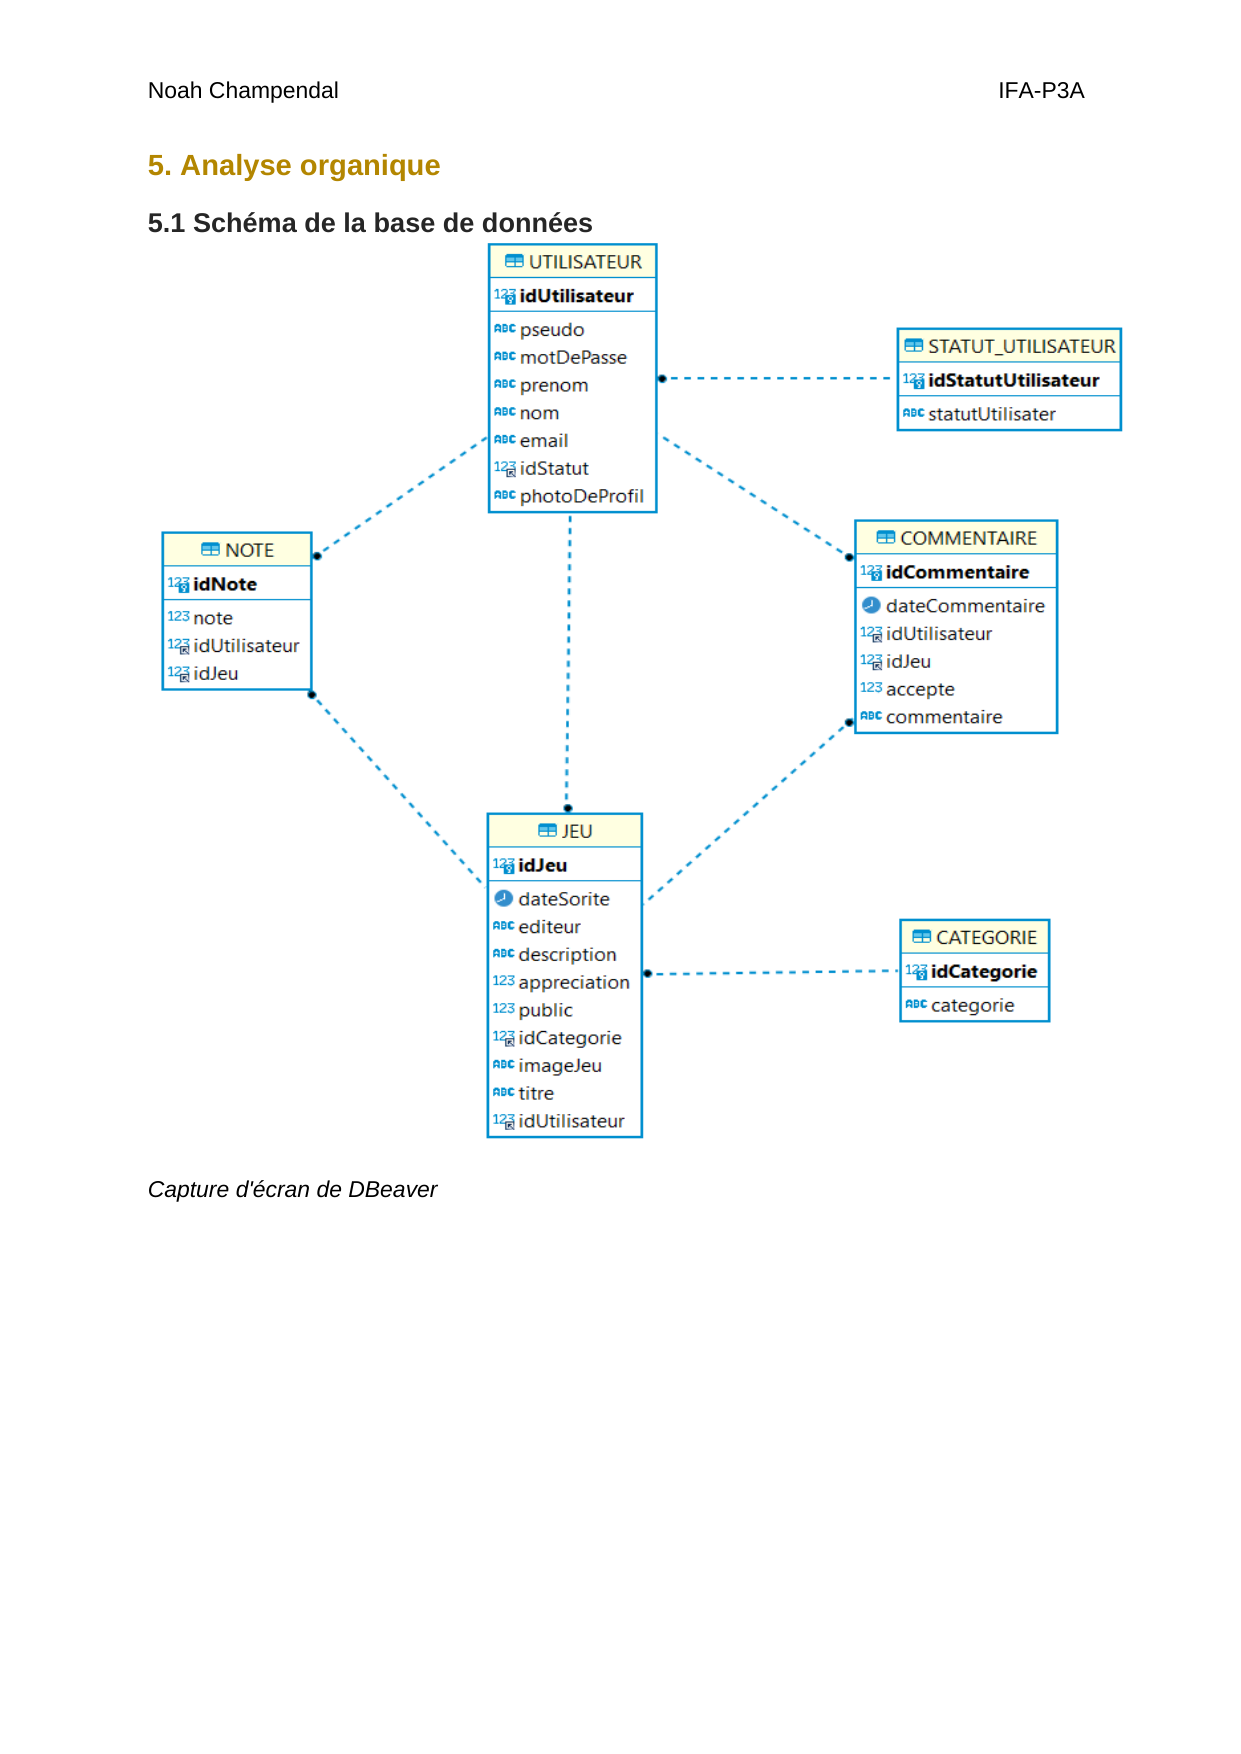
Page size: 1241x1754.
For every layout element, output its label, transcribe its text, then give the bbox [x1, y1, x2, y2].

subtitle 5.1 Schéma de la base de données [148, 207, 1093, 238]
text Capture d'écran de DBeaver [148, 1176, 1093, 1203]
subtitle 5. Analyse organique [148, 148, 1093, 181]
